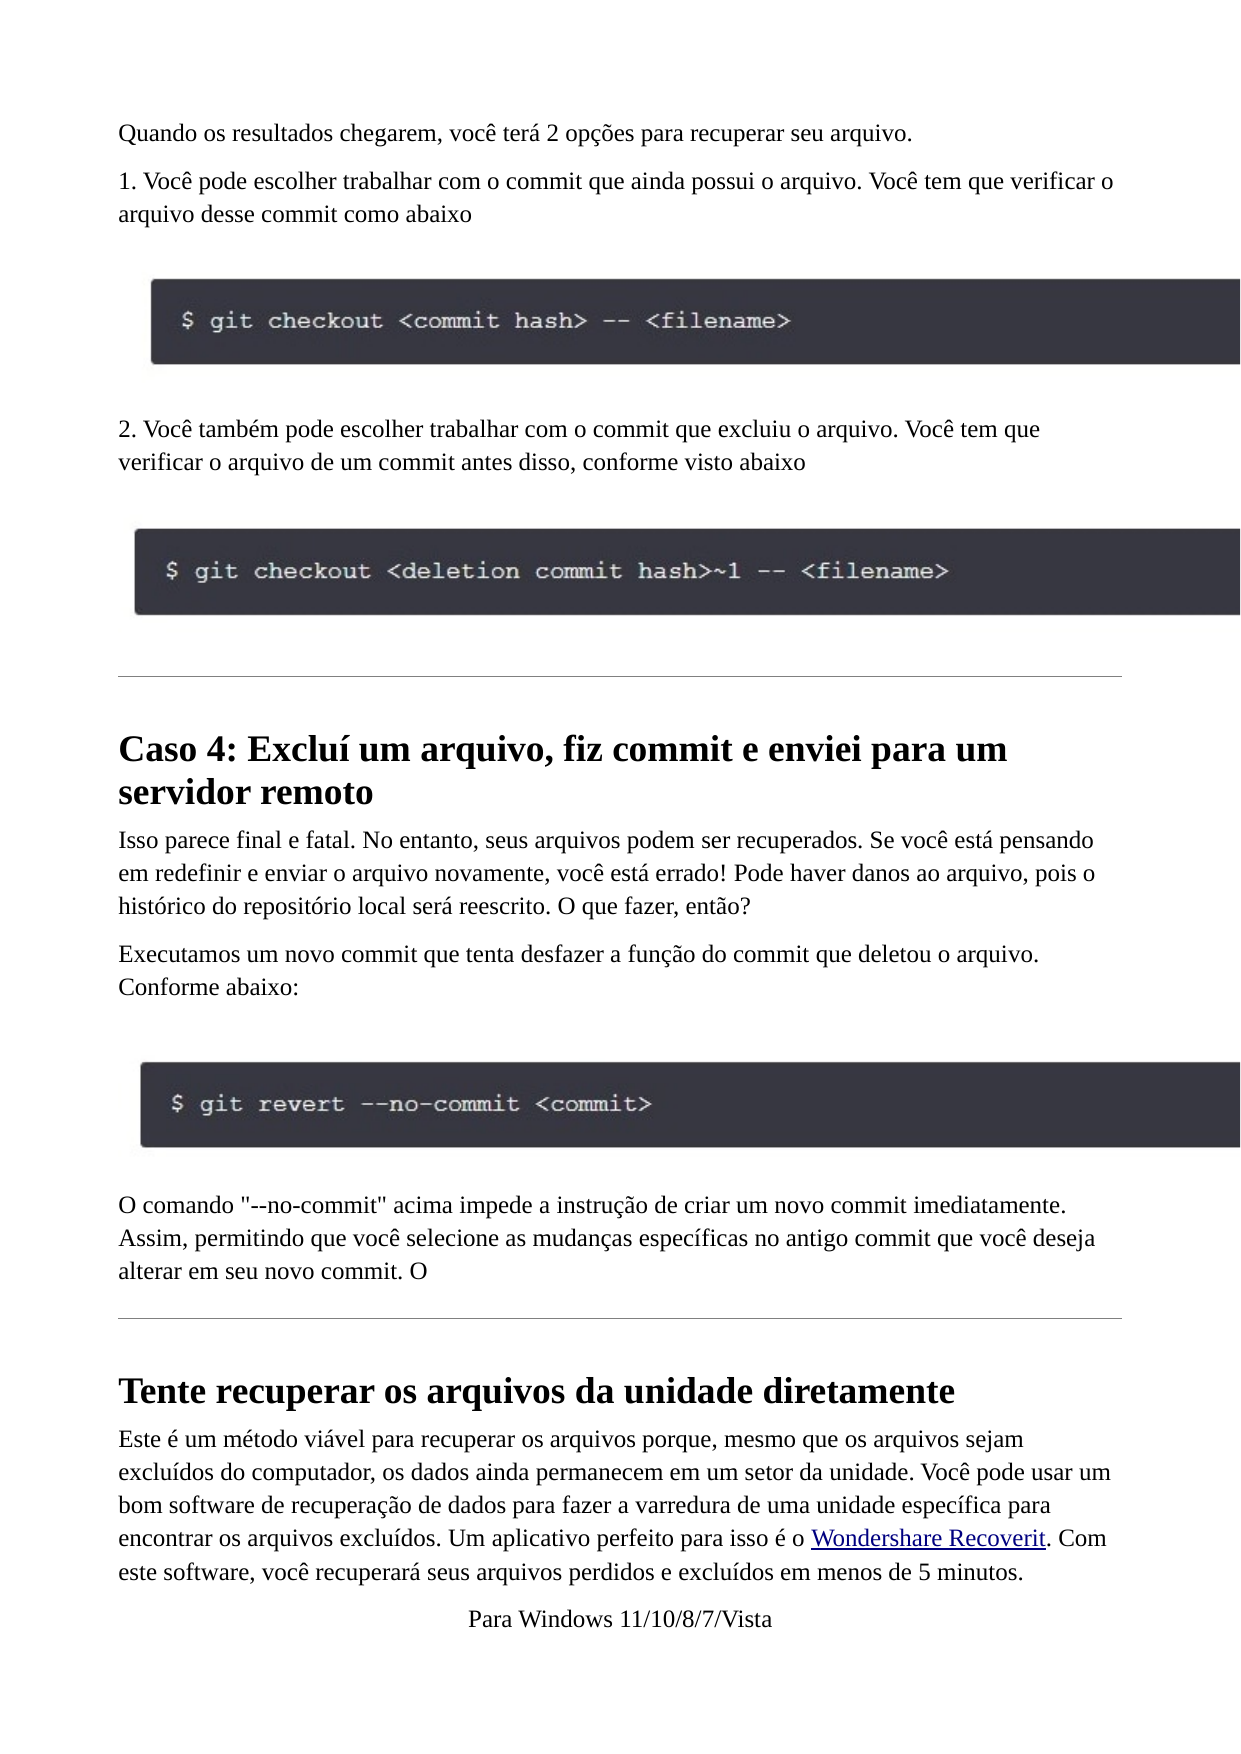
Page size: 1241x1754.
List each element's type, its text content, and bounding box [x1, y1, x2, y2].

text 1. Você pode escolher trabalhar com o commit que ainda possui o arquivo. Você tem que verificar o arquivo desse commit como abaixo [118, 166, 1122, 227]
picture [118, 1035, 1241, 1172]
text Este é um método viável para recuperar os arquivos porque, mesmo que os arquivos sejam excluídos do computador, os dados ainda permanecem em um setor da unidade. Você pode usar um bom software de recuperação de dados para fazer a varredura de uma unidade específica para encontrar os arquivos excluídos. Um aplicativo perfeito para isso é o Wondershare Recoverit. Com este software, você recuperará seus arquivos perdidos e excluídos em menos de 5 minutos. [118, 1424, 1122, 1585]
picture [118, 510, 1241, 643]
text 2. Você também pode escolher trabalhar com o commit que excluiu o arquivo. Você tem que verificar o arquivo de um commit antes disso, conforme visto abaixo [118, 414, 1122, 475]
text Para Windows 11/10/8/7/Vista [118, 1604, 1122, 1633]
picture [118, 262, 1241, 395]
text Executamos um novo commit que tenta desfazer a função do commit que deletou o arquivo. Conforme abaixo: [118, 939, 1122, 1001]
subtitle Caso 4: Excluí um arquivo, fiz commit e enviei para um servidor remoto [118, 727, 1122, 813]
subtitle Tente recuperar os arquivos da unidade diretamente [118, 1369, 1122, 1412]
text Isso parece final e fatal. No entanto, seus arquivos podem ser recuperados. Se você está pensando em redefinir e enviar o arquivo novamente, você está errado! Pode haver danos ao arquivo, pois o histórico do repositório local será reescrito. O que fazer, então? [118, 825, 1122, 920]
text O comando "--no-commit" acima impede a instrução de criar um novo commit imediatamente. Assim, permitindo que você selecione as mudanças específicas no antigo commit que você deseja alterar em seu novo commit. O [118, 1190, 1122, 1285]
text Quando os resultados chegarem, você terá 2 opções para recuperar seu arquivo. [118, 118, 1122, 147]
